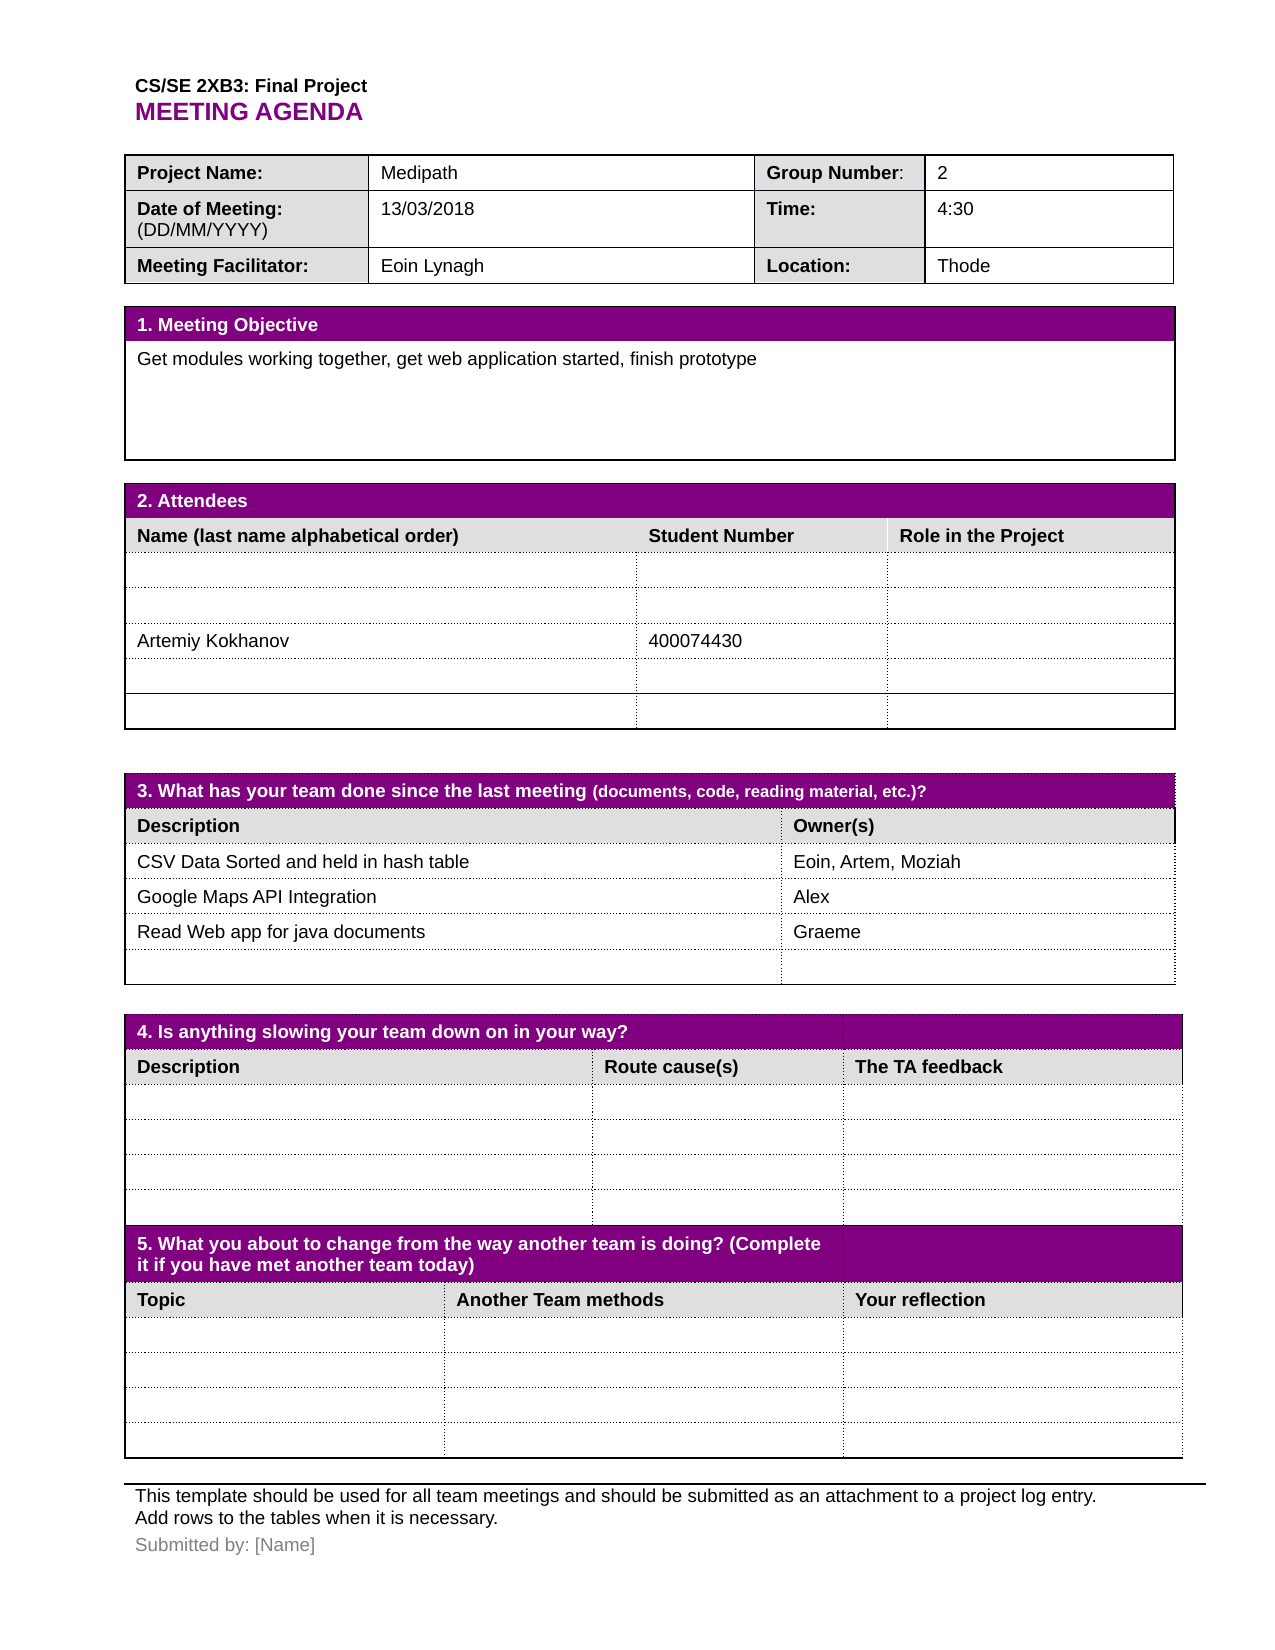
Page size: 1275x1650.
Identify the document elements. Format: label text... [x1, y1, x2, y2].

table_cell [126, 1154, 592, 1189]
table_cell [444, 1317, 843, 1352]
table_cell Meeting Facilitator: [126, 248, 368, 282]
table_cell Description [126, 1049, 592, 1084]
table_cell [781, 949, 1175, 983]
table_cell Eoin, Artem, Moziah [781, 843, 1175, 878]
table_cell [888, 587, 1174, 622]
table_cell [888, 658, 1174, 693]
table_cell CSV Data Sorted and held in hash table [126, 843, 781, 878]
table_cell [444, 1422, 843, 1457]
table_cell [444, 1352, 843, 1387]
table_cell [592, 1189, 843, 1224]
table_cell [126, 694, 636, 728]
table_cell [636, 694, 887, 728]
table_cell [843, 1084, 1183, 1119]
table_cell Alex [781, 878, 1175, 913]
table_header Group Number: [755, 156, 924, 190]
table_cell [126, 1084, 592, 1119]
table_cell [126, 587, 636, 622]
table_cell Google Maps API Integration [126, 878, 781, 913]
table_cell Route cause(s) [592, 1049, 843, 1084]
table_cell Thode [926, 248, 1173, 282]
table_cell [592, 1084, 843, 1119]
table_cell [126, 552, 636, 587]
table_header 1. Meeting Objective [126, 307, 1174, 341]
table_cell [843, 1119, 1183, 1154]
table_cell Time: [755, 191, 924, 247]
table_cell [126, 1317, 444, 1352]
table_cell [888, 623, 1174, 657]
table_cell [636, 658, 887, 693]
subtitle MEETING AGENDA [135, 97, 1140, 125]
table_cell Name (last name alphabetical order) [126, 518, 636, 552]
table_cell [126, 949, 781, 983]
table_cell Read Web app for java documents [126, 913, 781, 948]
table_cell [888, 552, 1174, 587]
table_cell 4:30 [926, 191, 1173, 247]
table_header 4. Is anything slowing your team down on in your way? [126, 1014, 843, 1049]
table_header 3. What has your team done since the last meeting (documents, code, reading material, etc.)? [126, 773, 1175, 808]
table_cell [843, 1317, 1183, 1352]
table_cell 13/03/2018 [369, 191, 754, 247]
table_cell [843, 1387, 1183, 1422]
table_cell Owner(s) [781, 808, 1174, 843]
table_cell [636, 552, 887, 587]
table_cell Your reflection [843, 1282, 1182, 1317]
table_cell Location: [755, 248, 924, 282]
table_header 2. Attendees [126, 484, 1174, 518]
table_cell [592, 1119, 843, 1154]
table_cell [592, 1154, 843, 1189]
table_cell [843, 1226, 1182, 1282]
table_cell 400074430 [636, 623, 887, 657]
table_cell [126, 1352, 444, 1387]
table_header Medipath [369, 156, 754, 190]
table_cell [126, 658, 636, 693]
table_cell Student Number [636, 518, 887, 552]
table_cell [843, 1352, 1183, 1387]
table_cell [843, 1422, 1183, 1457]
table_header Project Name: [126, 156, 368, 190]
table_cell Another Team methods [444, 1282, 843, 1317]
table_cell [843, 1189, 1183, 1224]
table_cell Topic [126, 1282, 444, 1317]
table_cell The TA feedback [843, 1049, 1182, 1084]
table_header 2 [926, 156, 1173, 190]
table_cell [126, 1189, 592, 1224]
table_cell [126, 1387, 444, 1422]
table_cell [888, 694, 1174, 728]
table_cell Eoin Lynagh [369, 248, 754, 282]
table_cell Description [126, 808, 781, 843]
table_header [843, 1014, 1182, 1049]
table_cell Date of Meeting: (DD/MM/YYYY) [126, 191, 368, 247]
table_cell [444, 1387, 843, 1422]
table_cell [126, 1422, 444, 1457]
table_cell 5. What you about to change from the way another team is doing? (Complete it if you have met another team today) [126, 1226, 843, 1282]
table_cell Graeme [781, 913, 1175, 948]
table_cell [636, 587, 887, 622]
table_cell [843, 1154, 1183, 1189]
table_cell [126, 1119, 592, 1154]
table_cell Artemiy Kokhanov [126, 623, 636, 657]
table_cell Get modules working together, get web application started, finish prototype [126, 341, 1174, 459]
table_cell Role in the Project [888, 518, 1174, 552]
